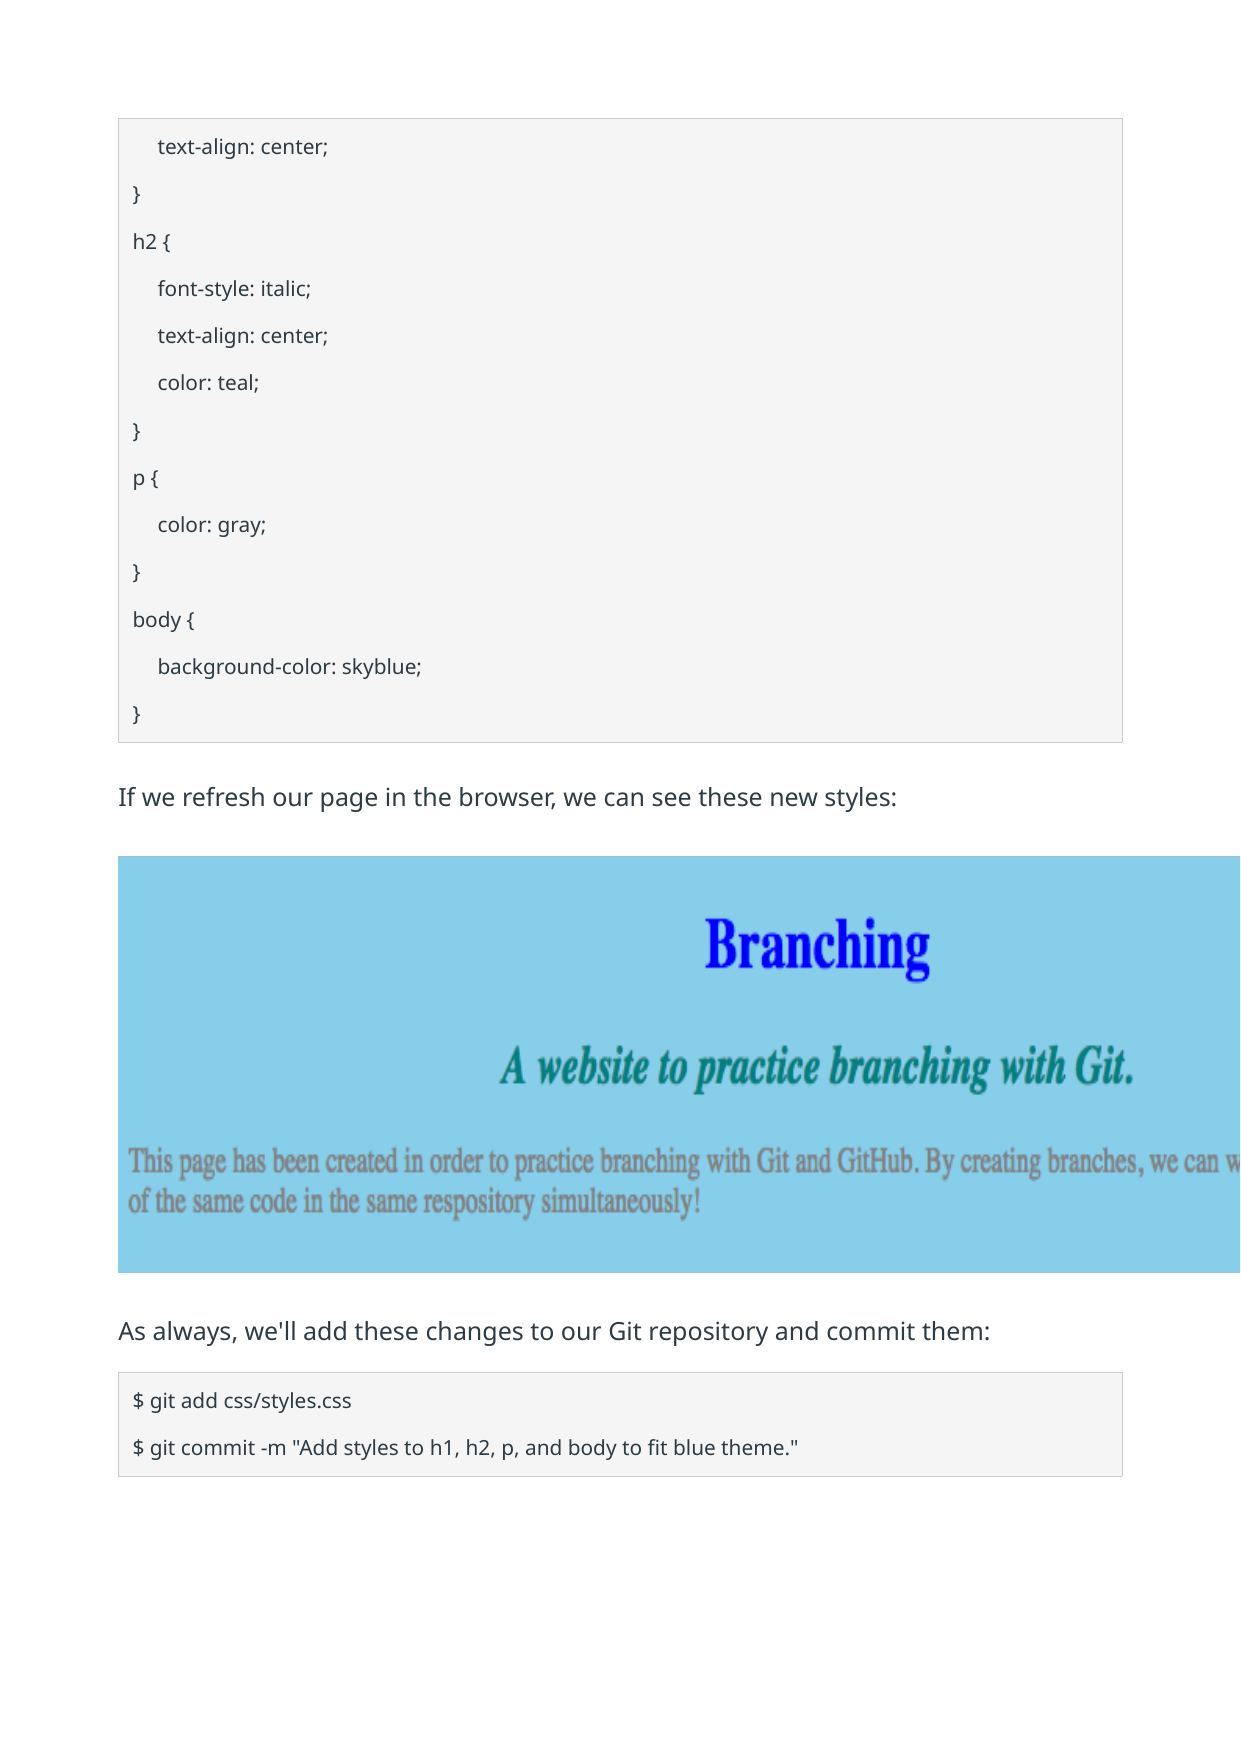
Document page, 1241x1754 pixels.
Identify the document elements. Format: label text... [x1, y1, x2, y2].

text body { [119, 591, 1122, 633]
text font-style: italic; [119, 260, 1122, 302]
text As always, we'll add these changes to our Git repository and commit them: [118, 1314, 1122, 1348]
picture [118, 856, 1241, 1273]
text color: gray; [119, 496, 1122, 539]
text text-align: center; [119, 119, 1122, 161]
text $ git commit -m "Add styles to h1, h2, p, and body to fit blue theme." [119, 1419, 1122, 1476]
text } [119, 402, 1122, 444]
text background-color: skyblue; [119, 638, 1122, 680]
text $ git add css/styles.css [119, 1373, 1122, 1414]
text } [119, 165, 1122, 208]
text h2 { [119, 213, 1122, 255]
text p { [119, 449, 1122, 491]
text } [119, 543, 1122, 586]
text color: teal; [119, 354, 1122, 397]
text } [119, 685, 1122, 742]
text text-align: center; [119, 307, 1122, 350]
text If we refresh our page in the browser, we can see these new styles: [118, 779, 1122, 813]
